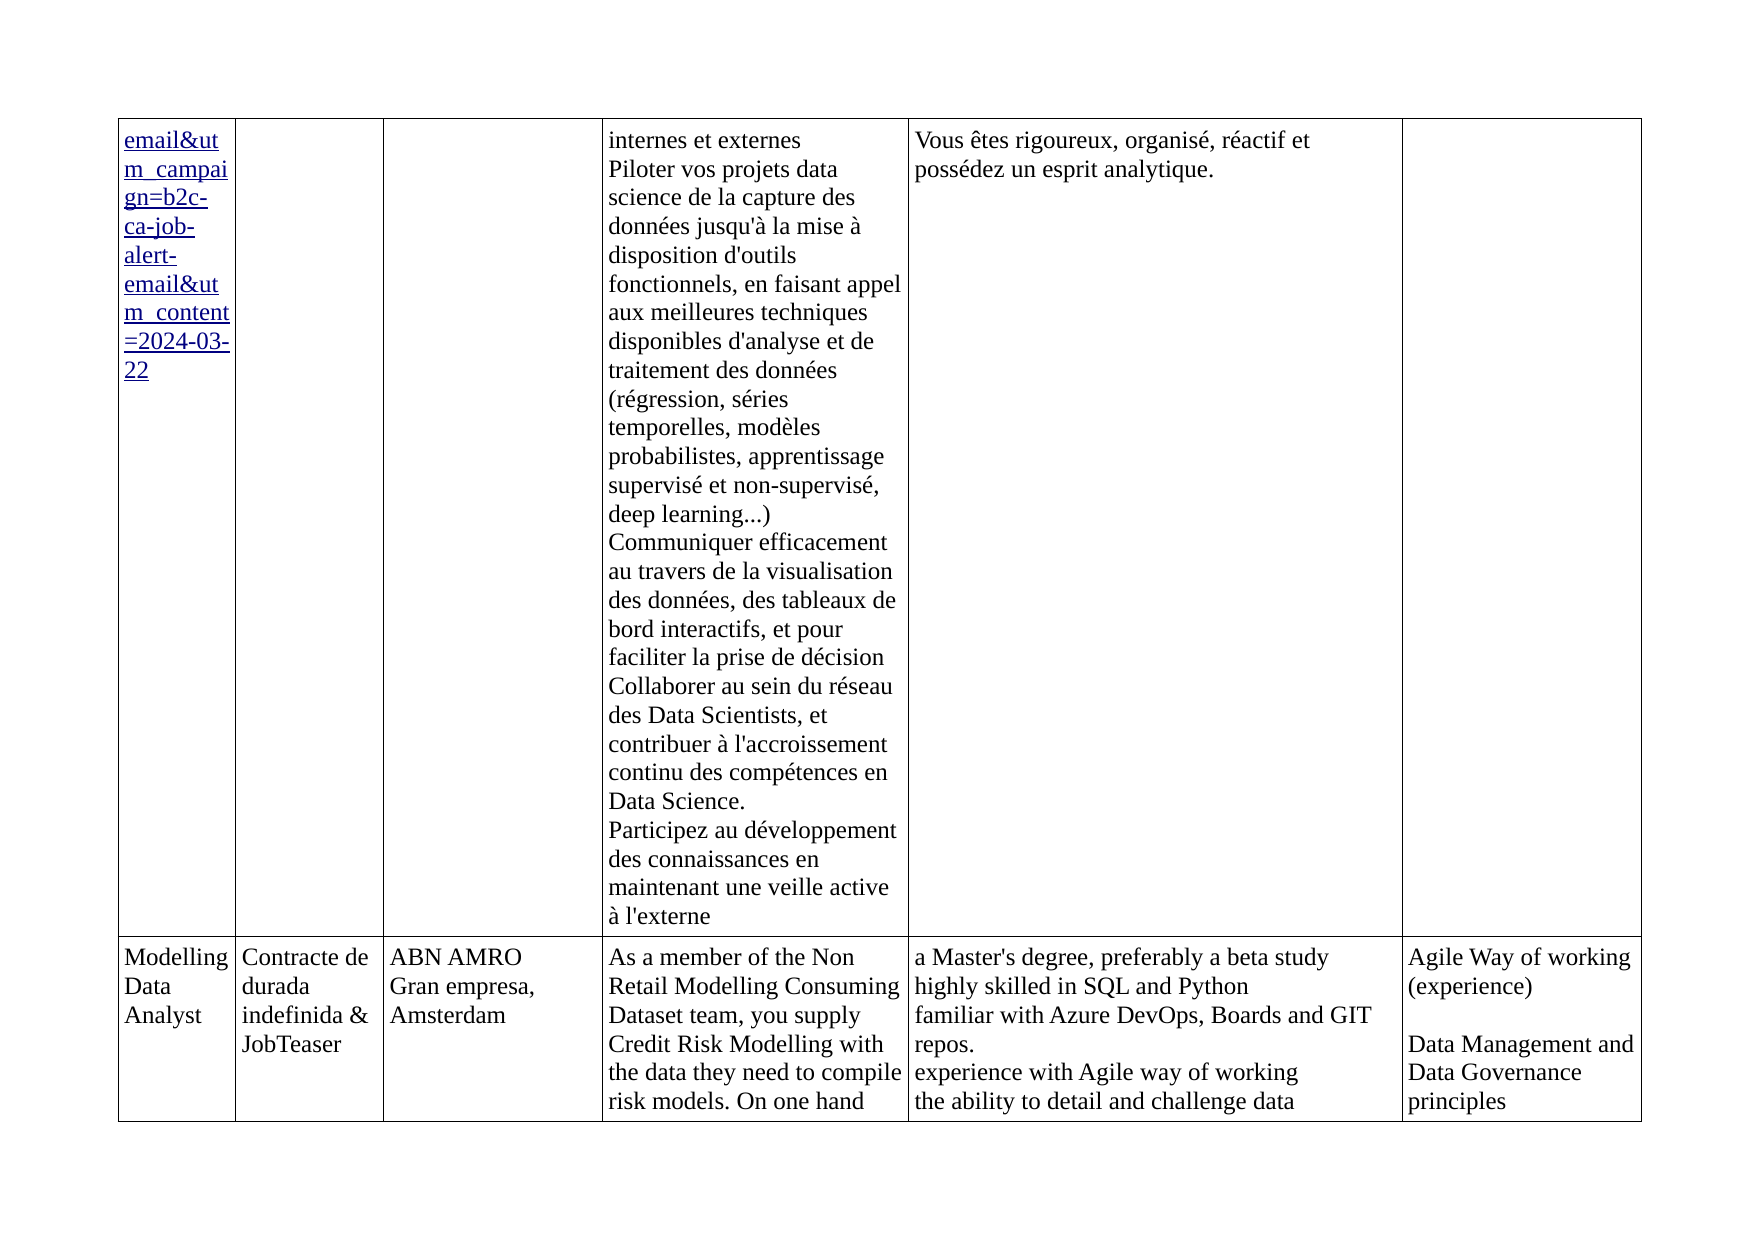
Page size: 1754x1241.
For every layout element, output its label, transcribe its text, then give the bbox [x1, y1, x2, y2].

table_cell [236, 119, 383, 936]
table_cell ABN AMRO Gran empresa, Amsterdam [384, 937, 602, 1121]
table_cell [1403, 119, 1641, 936]
table_cell Contracte de durada indefinida & JobTeaser [236, 937, 383, 1121]
table_cell Vous êtes rigoureux, organisé, réactif et possédez un esprit analytique. [909, 119, 1402, 936]
table_cell [384, 119, 602, 936]
table_cell email&utm_campaign=b2c-ca-job-alert-email&utm_content=2024-03-22 [119, 119, 235, 936]
table_cell Modelling Data Analyst [119, 937, 235, 1121]
table_cell a Master's degree, preferably a beta study highly skilled in SQL and Python familiar with Azure DevOps, Boards and GIT repos. experience with Agile way of working the ability to detail and challenge data [909, 937, 1402, 1121]
table_cell As a member of the Non Retail Modelling Consuming Dataset team, you supply Credit Risk Modelling with the data they need to compile risk models. On one hand [603, 937, 908, 1121]
table_cell internes et externes Piloter vos projets data science de la capture des données jusqu'à la mise à disposition d'outils fonctionnels, en faisant appel aux meilleures techniques disponibles d'analyse et de traitement des données (régression, séries temporelles, modèles probabilistes, apprentissage supervisé et non-supervisé, deep learning...) Communiquer efficacement au travers de la visualisation des données, des tableaux de bord interactifs, et pour faciliter la prise de décision Collaborer au sein du réseau des Data Scientists, et contribuer à l'accroissement continu des compétences en Data Science. Participez au développement des connaissances en maintenant une veille active à l'externe [603, 119, 908, 936]
table_cell Agile Way of working (experience) Data Management and Data Governance principles [1403, 937, 1641, 1121]
